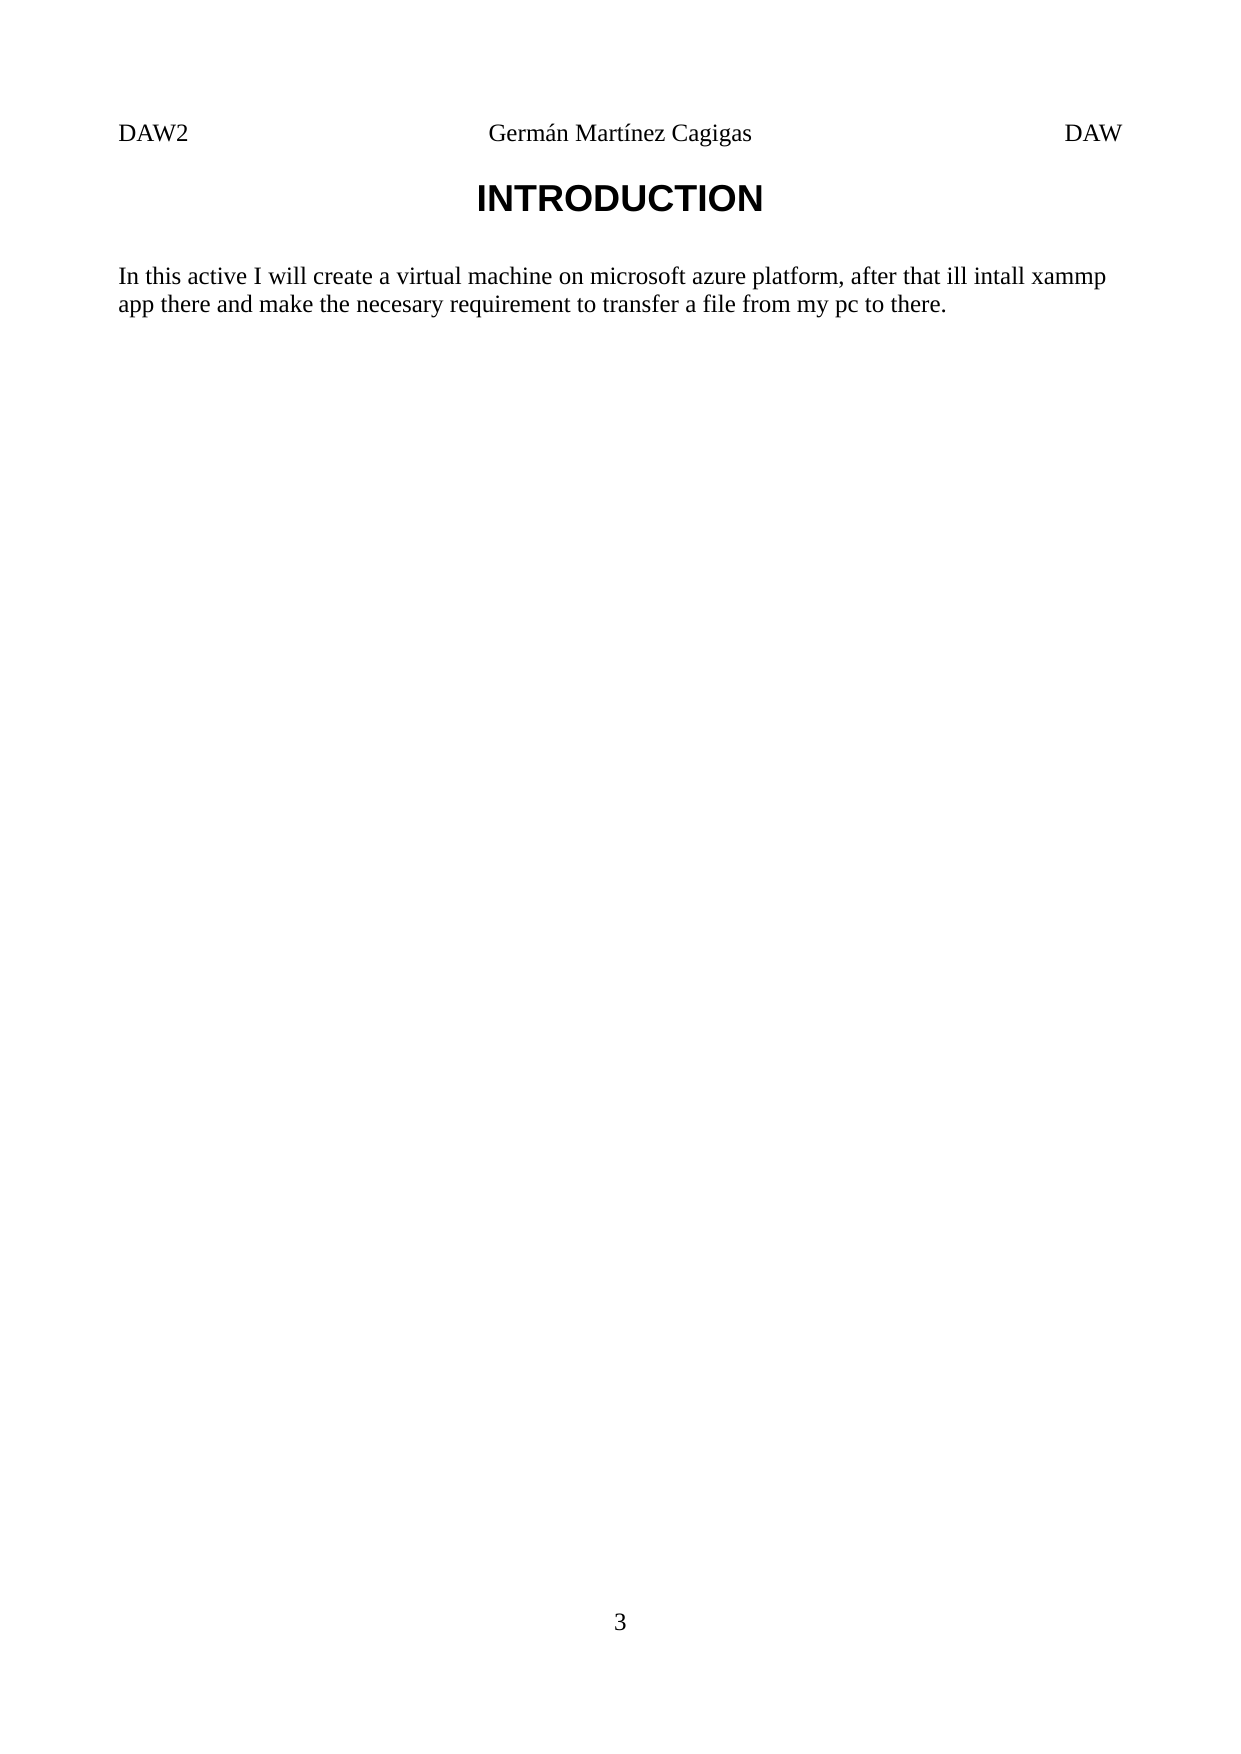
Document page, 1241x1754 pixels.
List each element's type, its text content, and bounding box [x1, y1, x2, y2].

text In this active I will create a virtual machine on microsoft azure platform, after that ill intall xammp app there and make the necesary requirement to transfer a file from my pc to there. [118, 261, 1122, 318]
subtitle INTRODUCTION [118, 176, 1122, 219]
